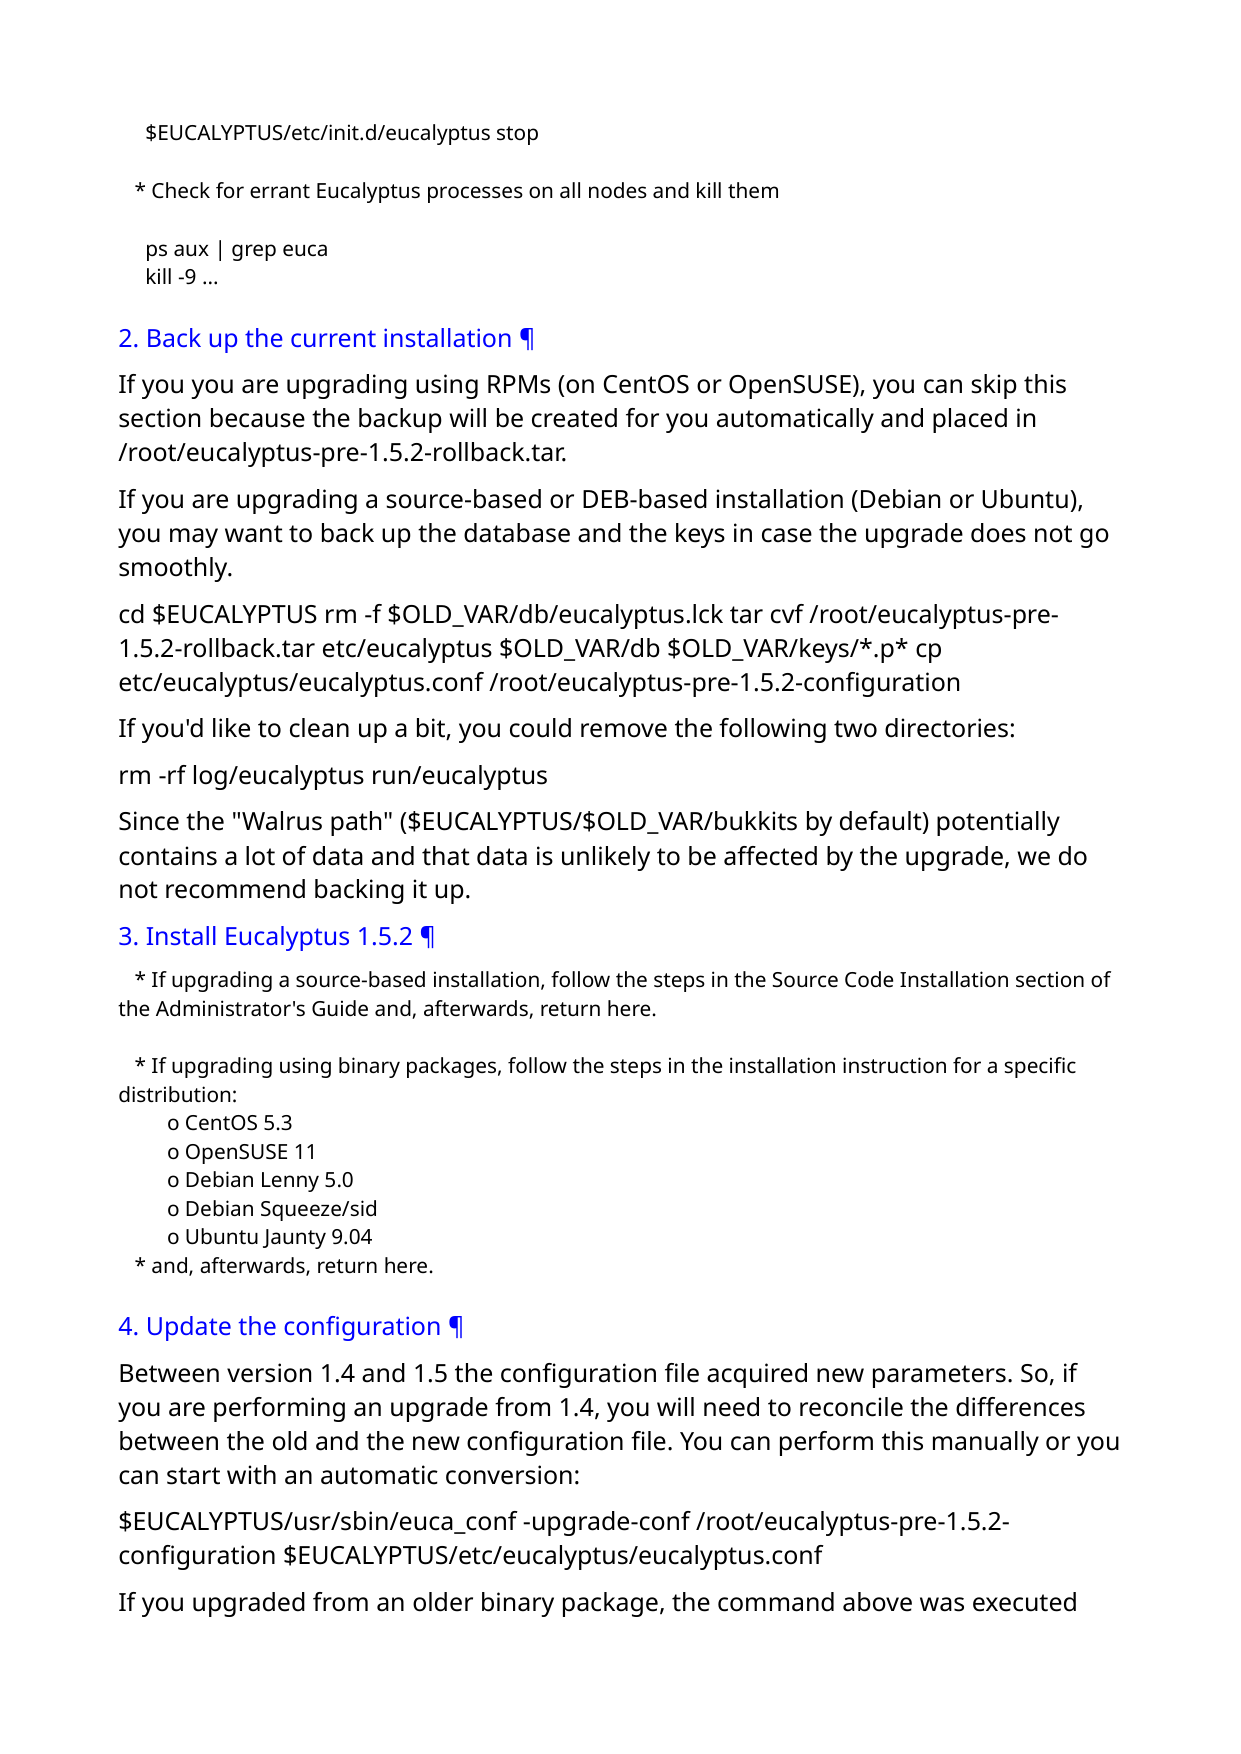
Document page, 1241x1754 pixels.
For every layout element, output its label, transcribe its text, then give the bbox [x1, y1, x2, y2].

text * Check for errant Eucalyptus processes on all nodes and kill them [118, 176, 1122, 204]
text o Ubuntu Jaunty 9.04 [118, 1222, 1122, 1251]
text kill -9 ... [118, 262, 1122, 291]
text o OpenSUSE 11 [118, 1137, 1122, 1165]
text ps aux | grep euca [118, 234, 1122, 262]
text * and, afterwards, return here. [118, 1251, 1122, 1279]
text o Debian Squeeze/sid [118, 1194, 1122, 1222]
text * If upgrading using binary packages, follow the steps in the installation instruction for a specific distribution: [118, 1052, 1122, 1108]
text If you'd like to clean up a bit, you could remove the following two directories: [118, 711, 1122, 745]
text If you are upgrading a source-based or DEB-based installation (Debian or Ubuntu), you may want to back up the database and the keys in case the upgrade does not go smoothly. [118, 482, 1122, 584]
text 2. Back up the current installation ¶ [118, 320, 1122, 354]
text $EUCALYPTUS/etc/init.d/eucalyptus stop [118, 118, 1122, 147]
text cd $EUCALYPTUS rm -f $OLD_VAR/db/eucalyptus.lck tar cvf /root/eucalyptus-pre-1.5.2-rollback.tar etc/eucalyptus $OLD_VAR/db $OLD_VAR/keys/*.p* cp etc/eucalyptus/eucalyptus.conf /root/eucalyptus-pre-1.5.2-configuration [118, 596, 1122, 698]
text o Debian Lenny 5.0 [118, 1165, 1122, 1194]
text rm -rf log/eucalyptus run/eucalyptus [118, 757, 1122, 792]
text 4. Update the configuration ¶ [118, 1309, 1122, 1343]
text $EUCALYPTUS/usr/sbin/euca_conf -upgrade-conf /root/eucalyptus-pre-1.5.2-configuration $EUCALYPTUS/etc/eucalyptus/eucalyptus.conf [118, 1504, 1122, 1572]
text Between version 1.4 and 1.5 the configuration file acquired new parameters. So, if you are performing an upgrade from 1.4, you will need to reconcile the differences between the old and the new configuration file. You can perform this manually or you can start with an automatic conversion: [118, 1355, 1122, 1491]
text * If upgrading a source-based installation, follow the steps in the Source Code Installation section of the Administrator's Guide and, afterwards, return here. [118, 965, 1122, 1022]
text If you you are upgrading using RPMs (on CentOS or OpenSUSE), you can skip this section because the backup will be created for you automatically and placed in /root/eucalyptus-pre-1.5.2-rollback.tar. [118, 367, 1122, 469]
text Since the "Walrus path" ($EUCALYPTUS/$OLD_VAR/bukkits by default) potentially contains a lot of data and that data is unlikely to be affected by the upgrade, we do not recommend backing it up. [118, 804, 1122, 906]
text o CentOS 5.3 [118, 1108, 1122, 1137]
text 3. Install Eucalyptus 1.5.2 ¶ [118, 919, 1122, 953]
text If you upgraded from an older binary package, the command above was executed [118, 1584, 1122, 1619]
